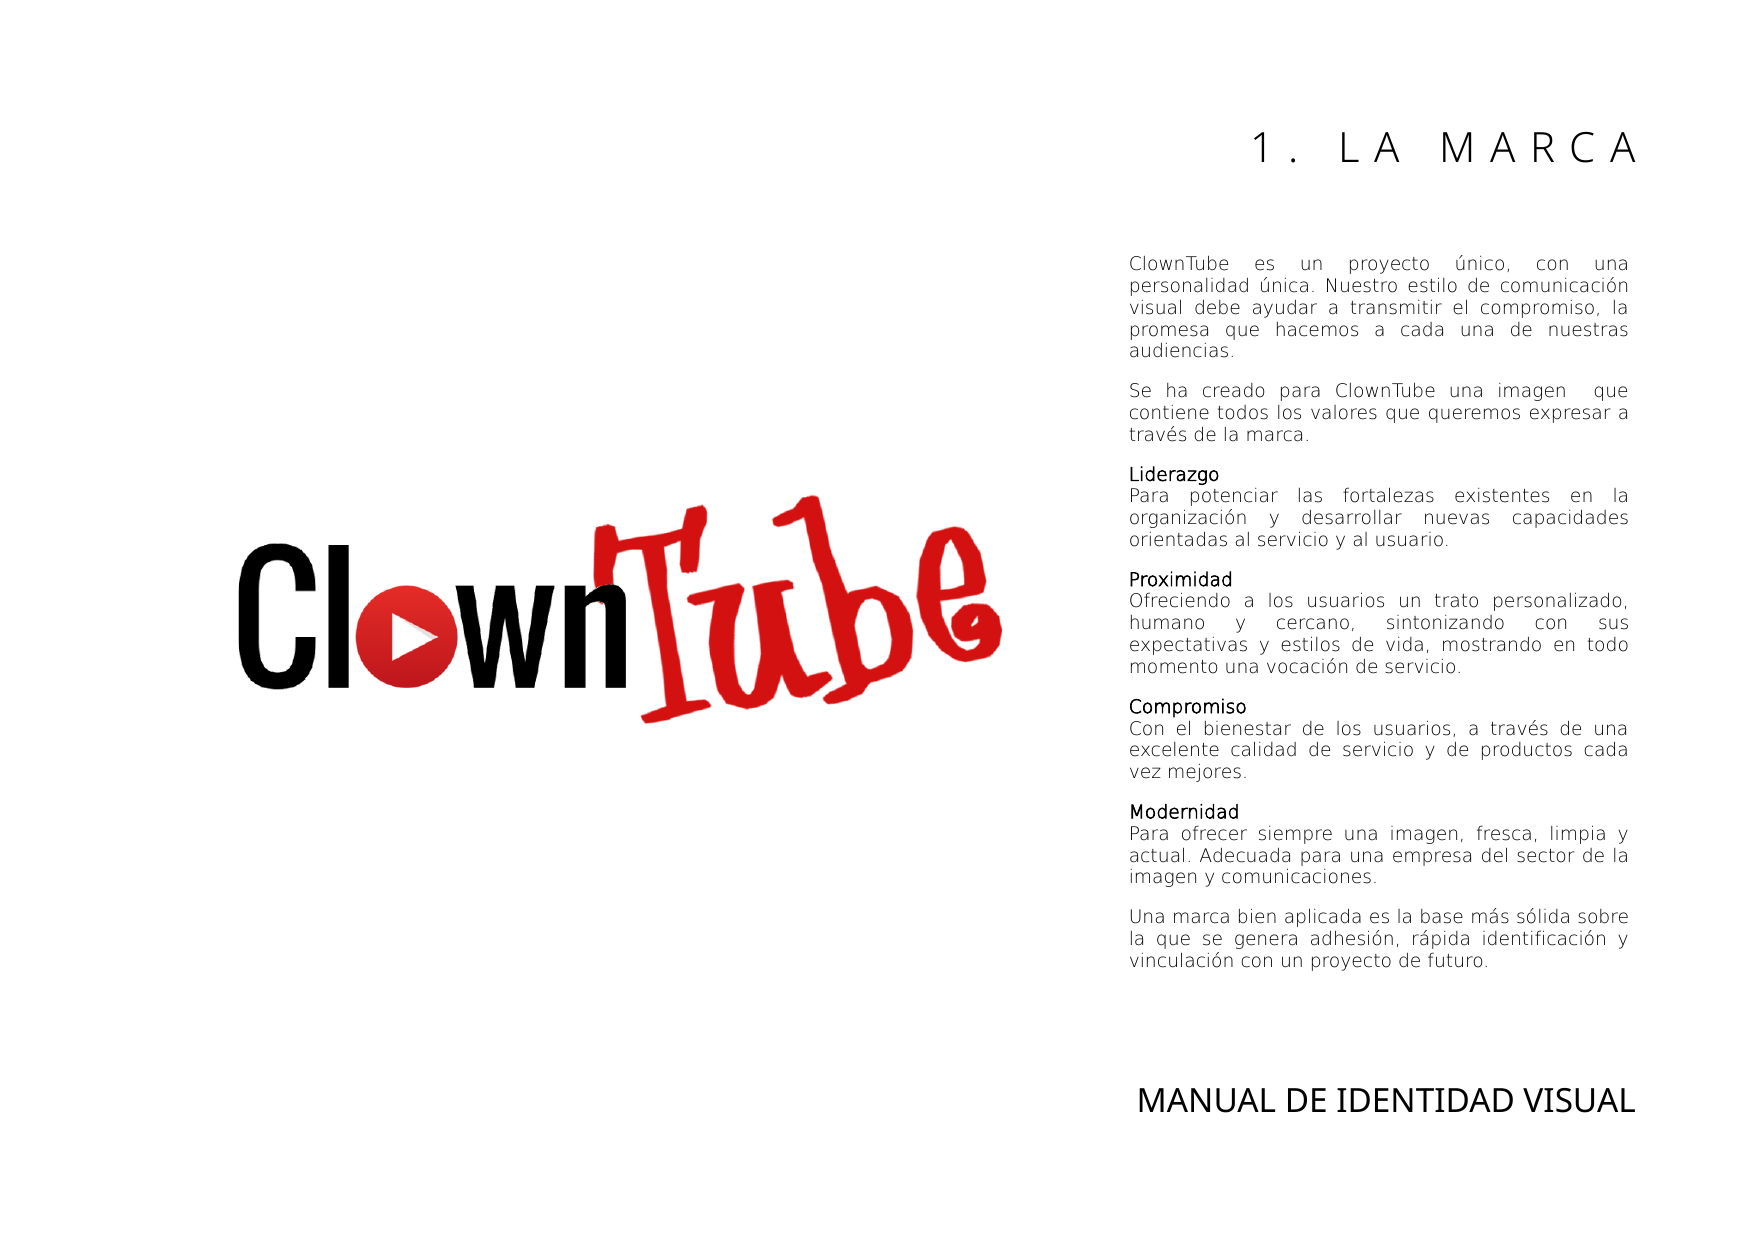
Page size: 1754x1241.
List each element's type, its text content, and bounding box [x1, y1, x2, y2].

text 1. LA MARCA [118, 118, 1636, 175]
picture [238, 494, 1003, 724]
table_header [118, 247, 1123, 995]
table_header ClownTube es un proyecto único, con una personalidad única. Nuestro estilo de comunicación visual debe ayudar a transmitir el compromiso, la promesa que hacemos a cada una de nuestras audiencias. Se ha creado para ClownTube una imagen que contiene todos los valores que queremos expresar a través de la marca. Liderazgo Para potenciar las fortalezas existentes en la organización y desarrollar nuevas capacidades orientadas al servicio y al usuario. Proximidad Ofreciendo a los usuarios un trato personalizado, humano y cercano, sintonizando con sus expectativas y estilos de vida, mostrando en todo momento una vocación de servicio. Compromiso Con el bienestar de los usuarios, a través de una excelente calidad de servicio y de productos cada vez mejores. Modernidad Para ofrecer siempre una imagen, fresca, limpia y actual. Adecuada para una empresa del sector de la imagen y comunicaciones. Una marca bien aplicada es la base más sólida sobre la que se genera adhesión, rápida identificación y vinculación con un proyecto de futuro. [1123, 247, 1635, 995]
